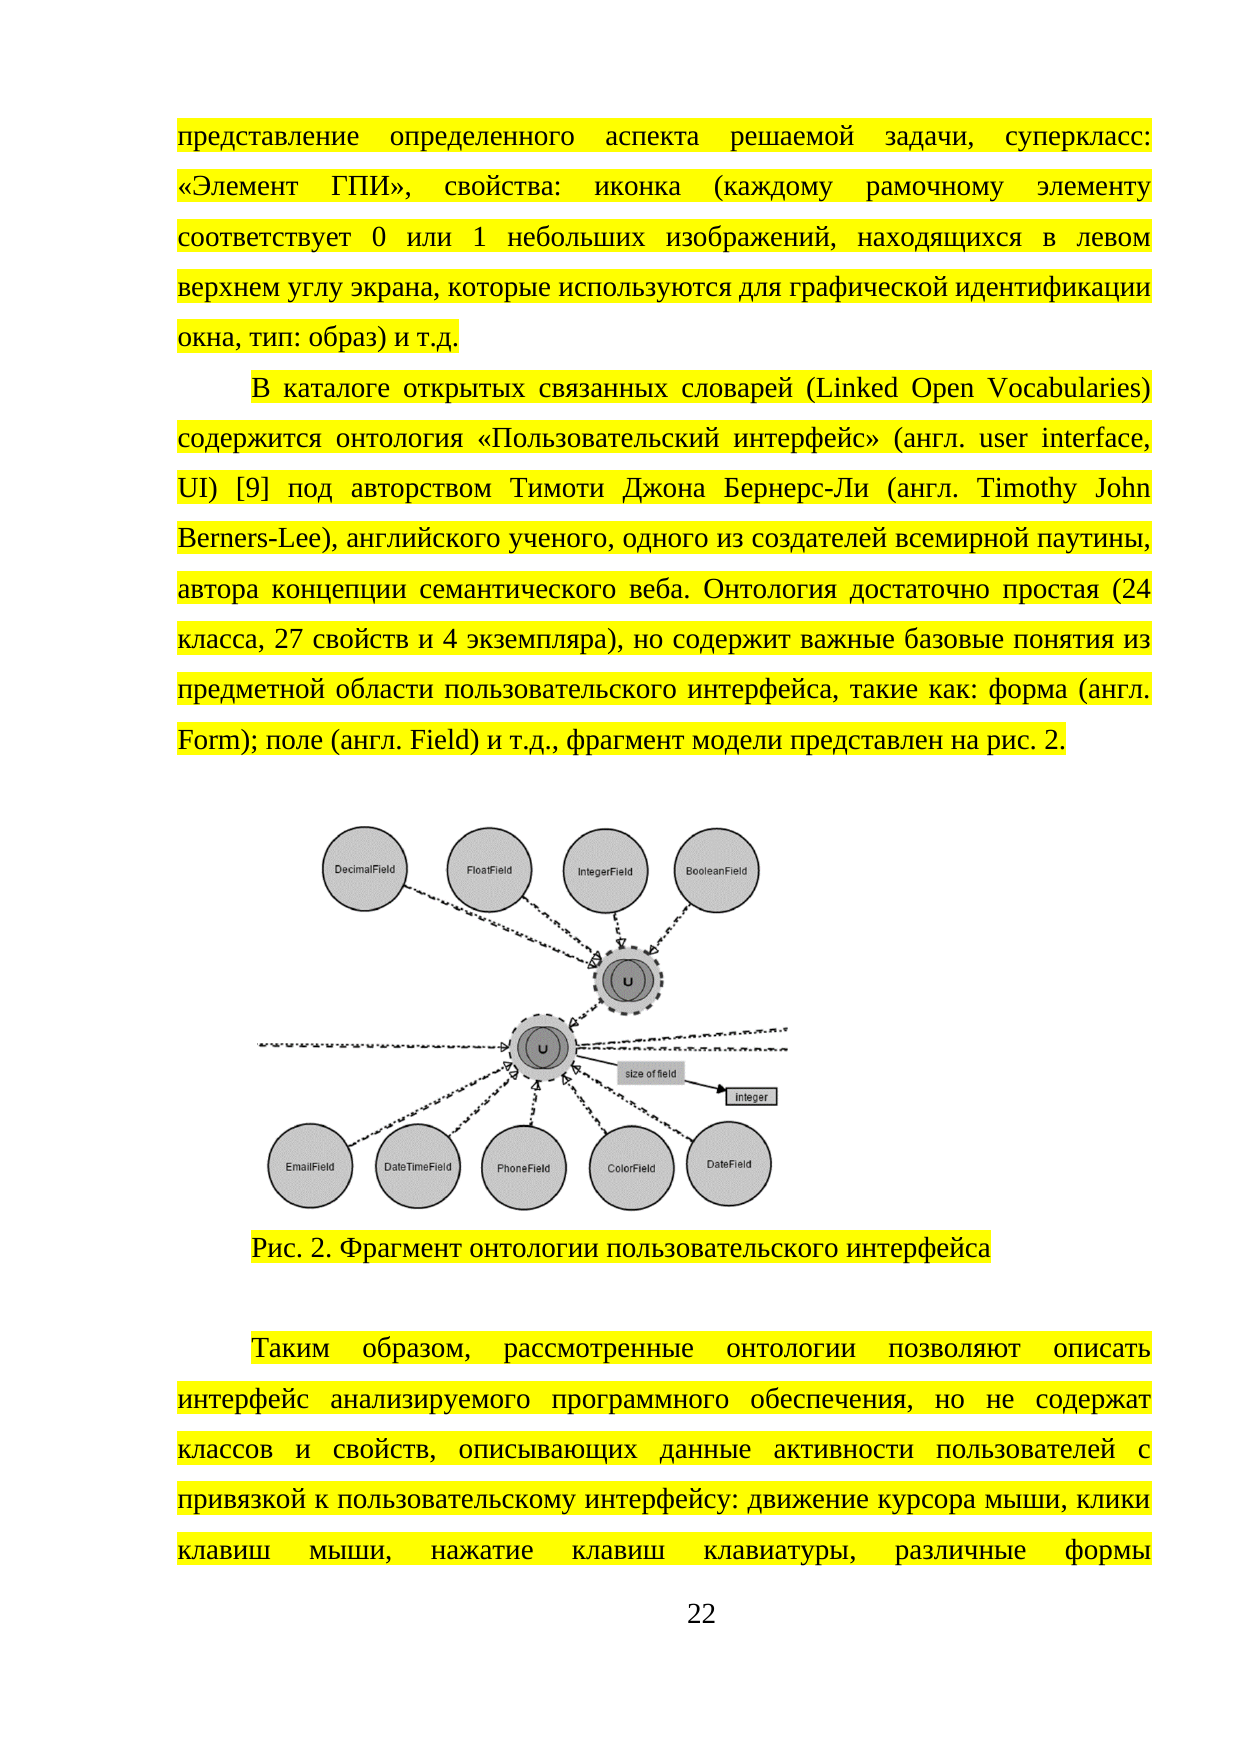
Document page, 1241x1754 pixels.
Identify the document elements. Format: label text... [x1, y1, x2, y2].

picture [251, 822, 792, 1213]
text Рис. 2. Фрагмент онтологии пользовательского интерфейса [177, 1230, 1152, 1263]
text представление определенного аспекта решаемой задачи, суперкласс: «Элемент ГПИ», свойства: иконка (каждому рамочному элементу соответствует 0 или 1 небольших изображений, находящихся в левом верхнем углу экрана, которые используются для графической идентификации окна, тип: образ) и т.д. [177, 118, 1152, 353]
text В каталоге открытых связанных словарей (Linked Open Vocabularies) содержится онтология «Пользовательский интерфейс» (англ. user interface, UI) [9] под авторством Тимоти Джона Бернерс-Ли (англ. Timothy John Berners-Lee), английского ученого, одного из создателей всемирной паутины, автора концепции семантического веба. Онтология достаточно простая (24 класса, 27 свойств и 4 экземпляра), но содержит важные базовые понятия из предметной области пользовательского интерфейса, такие как: форма (англ. Form); поле (англ. Field) и т.д., фрагмент модели представлен на рис. 2. [177, 370, 1152, 755]
text Таким образом, рассмотренные онтологии позволяют описать интерфейс анализируемого программного обеспечения, но не содержат классов и свойств, описывающих данные активности пользователей с привязкой к пользовательскому интерфейсу: движение курсора мыши, клики клавиш мыши, нажатие клавиш клавиатуры, различные формы [177, 1331, 1152, 1565]
